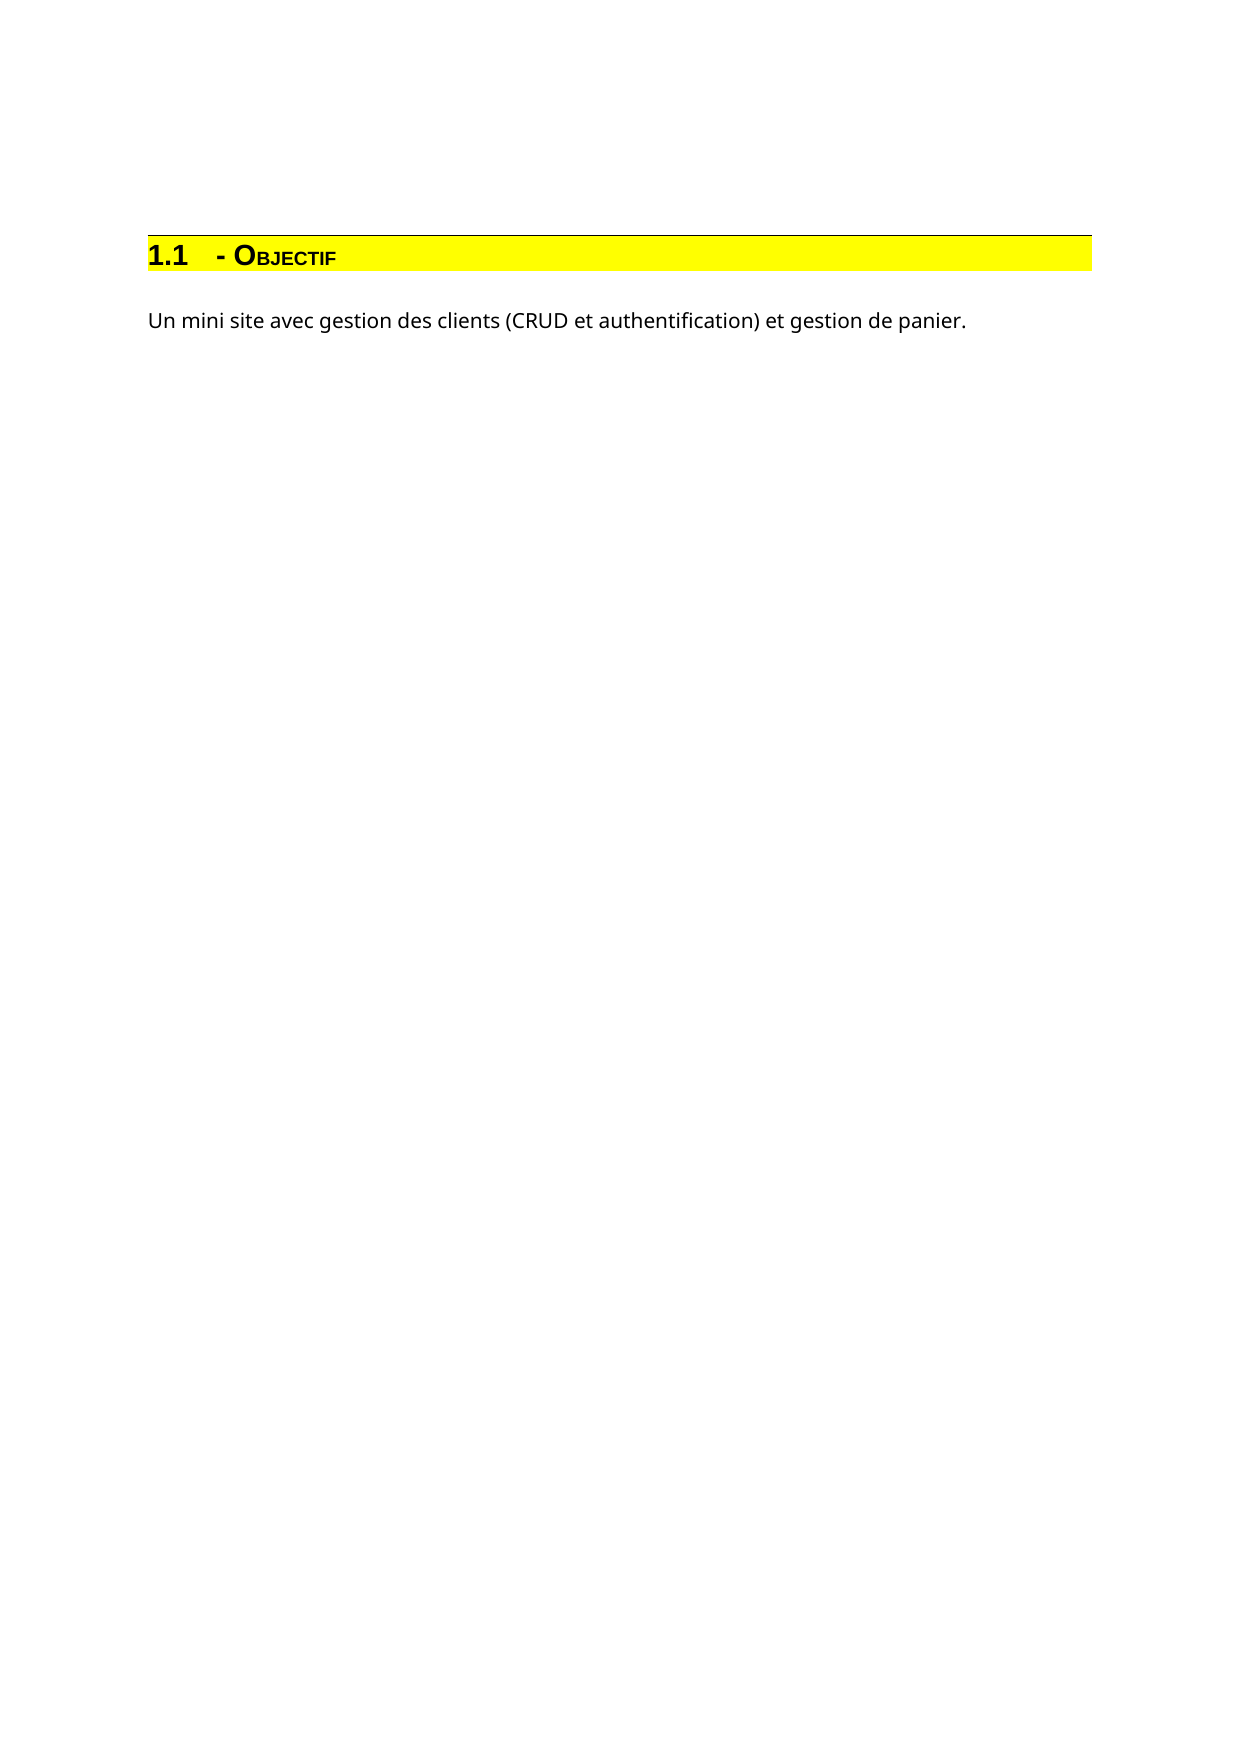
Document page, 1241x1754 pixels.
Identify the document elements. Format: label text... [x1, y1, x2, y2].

subtitle - Objectif [148, 236, 1092, 271]
text Un mini site avec gestion des clients (CRUD et authentification) et gestion de panier. [148, 306, 1092, 334]
